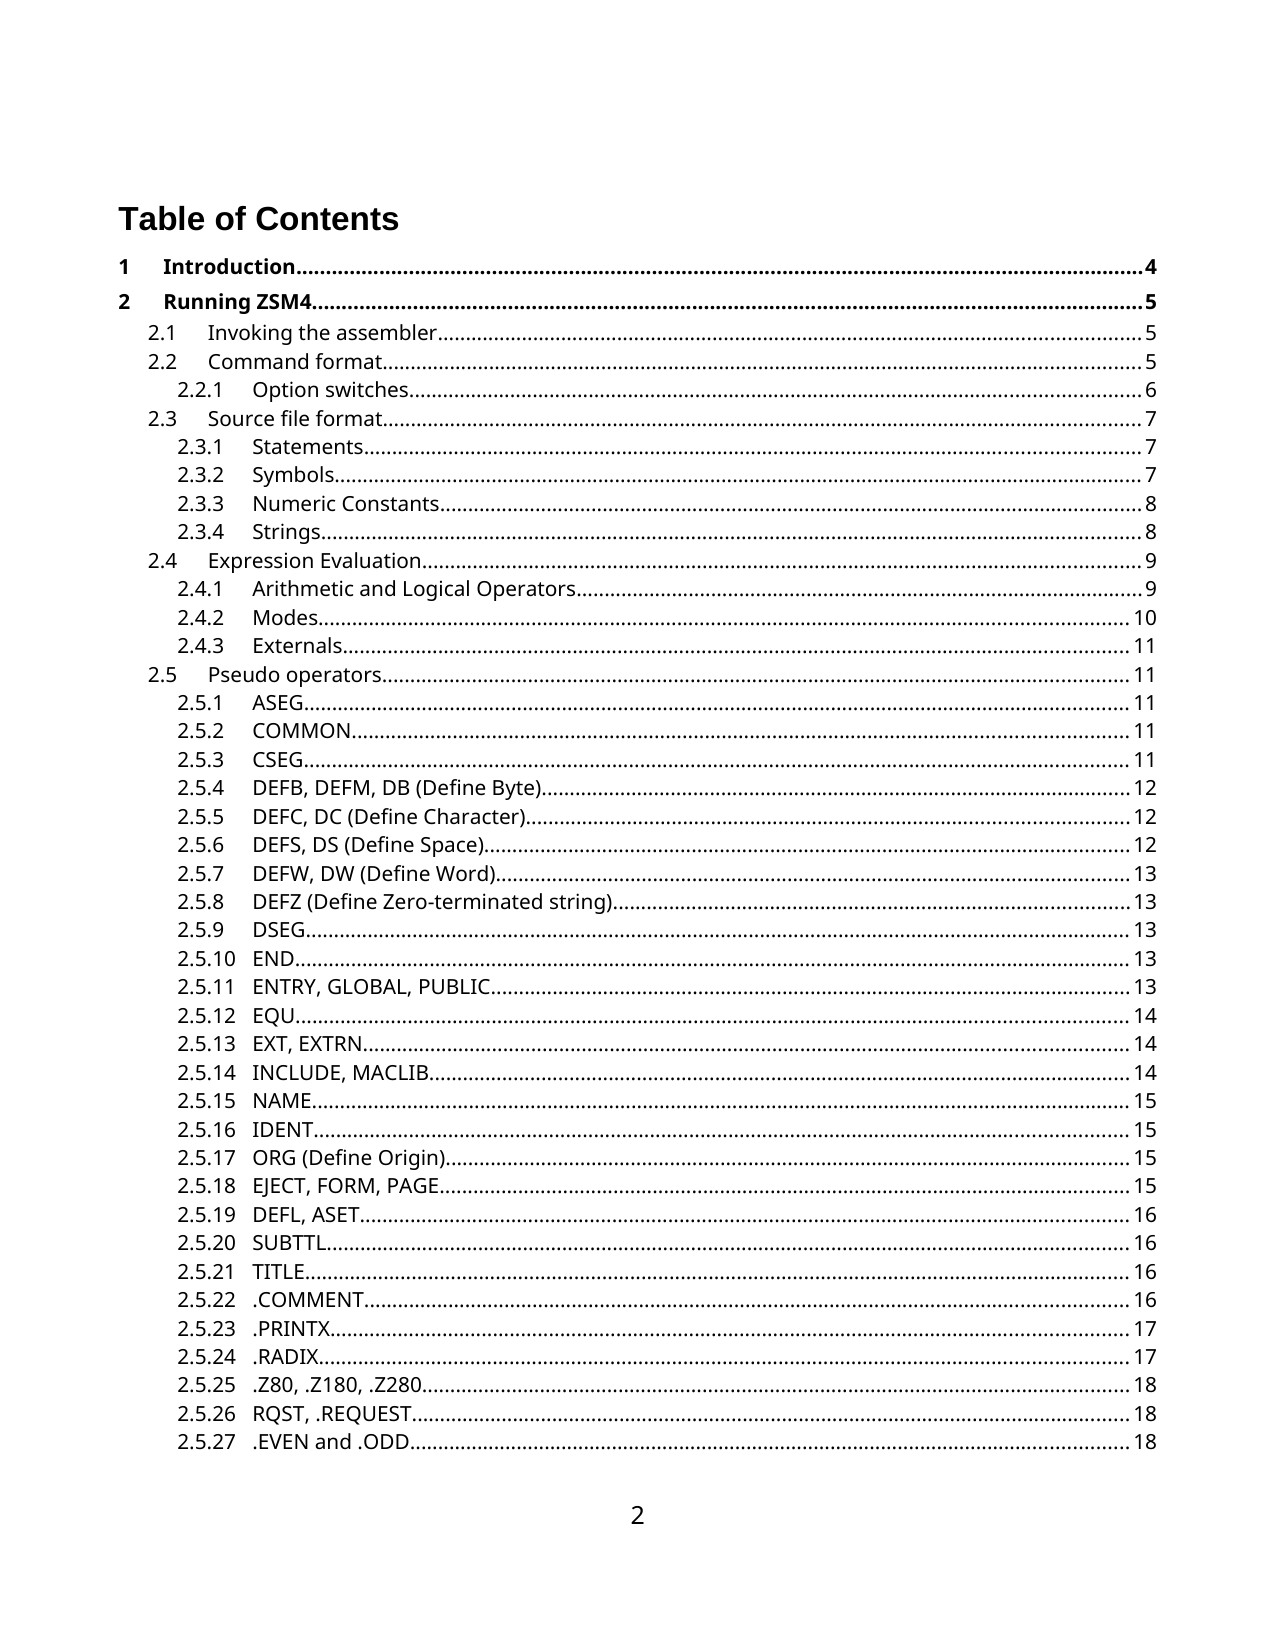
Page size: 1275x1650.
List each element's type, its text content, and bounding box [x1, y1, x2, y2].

text 2.5.24 .RADIX 17 [177, 1342, 1157, 1371]
text 2.5 Pseudo operators 11 [148, 660, 1157, 688]
text 2.4 Expression Evaluation 9 [148, 546, 1157, 574]
text 2.5.16 IDENT 15 [177, 1115, 1157, 1143]
text 2.5.1 ASEG 11 [177, 688, 1157, 717]
text 2.5.21 TITLE 16 [177, 1257, 1157, 1285]
text 2.5.6 DEFS, DS (Define Space) 12 [177, 830, 1157, 859]
text 2.2 Command format 5 [148, 347, 1157, 375]
text 2.5.14 INCLUDE, MACLIB 14 [177, 1058, 1157, 1086]
subtitle Table of Contents [118, 198, 1157, 237]
text 2.5.26 RQST, .REQUEST 18 [177, 1399, 1157, 1427]
text 2 Running ZSM4 5 [118, 287, 1157, 315]
text 2.5.8 DEFZ (Define Zero-terminated string) 13 [177, 887, 1157, 916]
text 1 Introduction 4 [118, 252, 1157, 281]
text 2.5.12 EQU 14 [177, 1001, 1157, 1029]
text 2.5.22 .COMMENT 16 [177, 1285, 1157, 1314]
text 2.4.1 Arithmetic and Logical Operators 9 [177, 574, 1157, 603]
text 2.4.3 Externals 11 [177, 631, 1157, 660]
text 2.5.19 DEFL, ASET 16 [177, 1200, 1157, 1228]
text 2.5.5 DEFC, DC (Define Character) 12 [177, 802, 1157, 830]
text 2.5.10 END 13 [177, 944, 1157, 972]
text 2.2.1 Option switches 6 [177, 375, 1157, 404]
text 2.5.27 .EVEN and .ODD 18 [177, 1427, 1157, 1456]
text 2.5.23 .PRINTX 17 [177, 1314, 1157, 1342]
text 2.5.18 EJECT, FORM, PAGE 15 [177, 1172, 1157, 1200]
text 2.5.11 ENTRY, GLOBAL, PUBLIC 13 [177, 972, 1157, 1001]
text 2.5.9 DSEG 13 [177, 916, 1157, 944]
text 2.3.4 Strings 8 [177, 517, 1157, 546]
text 2.4.2 Modes 10 [177, 603, 1157, 631]
text 2.5.15 NAME 15 [177, 1086, 1157, 1115]
text 2.5.17 ORG (Define Origin) 15 [177, 1143, 1157, 1172]
text 2.5.20 SUBTTL 16 [177, 1228, 1157, 1257]
text 2.1 Invoking the assembler 5 [148, 318, 1157, 347]
text 2.5.2 COMMON 11 [177, 717, 1157, 745]
text 2.5.13 EXT, EXTRN 14 [177, 1029, 1157, 1058]
text 2.3.1 Statements 7 [177, 432, 1157, 461]
text 2.5.25 .Z80, .Z180, .Z280 18 [177, 1371, 1157, 1399]
text 2.5.7 DEFW, DW (Define Word) 13 [177, 859, 1157, 887]
text 2.3.3 Numeric Constants 8 [177, 489, 1157, 517]
text 2.3.2 Symbols 7 [177, 461, 1157, 489]
text 2.5.3 CSEG 11 [177, 745, 1157, 773]
text 2.3 Source file format 7 [148, 404, 1157, 432]
text 2.5.4 DEFB, DEFM, DB (Define Byte) 12 [177, 773, 1157, 802]
